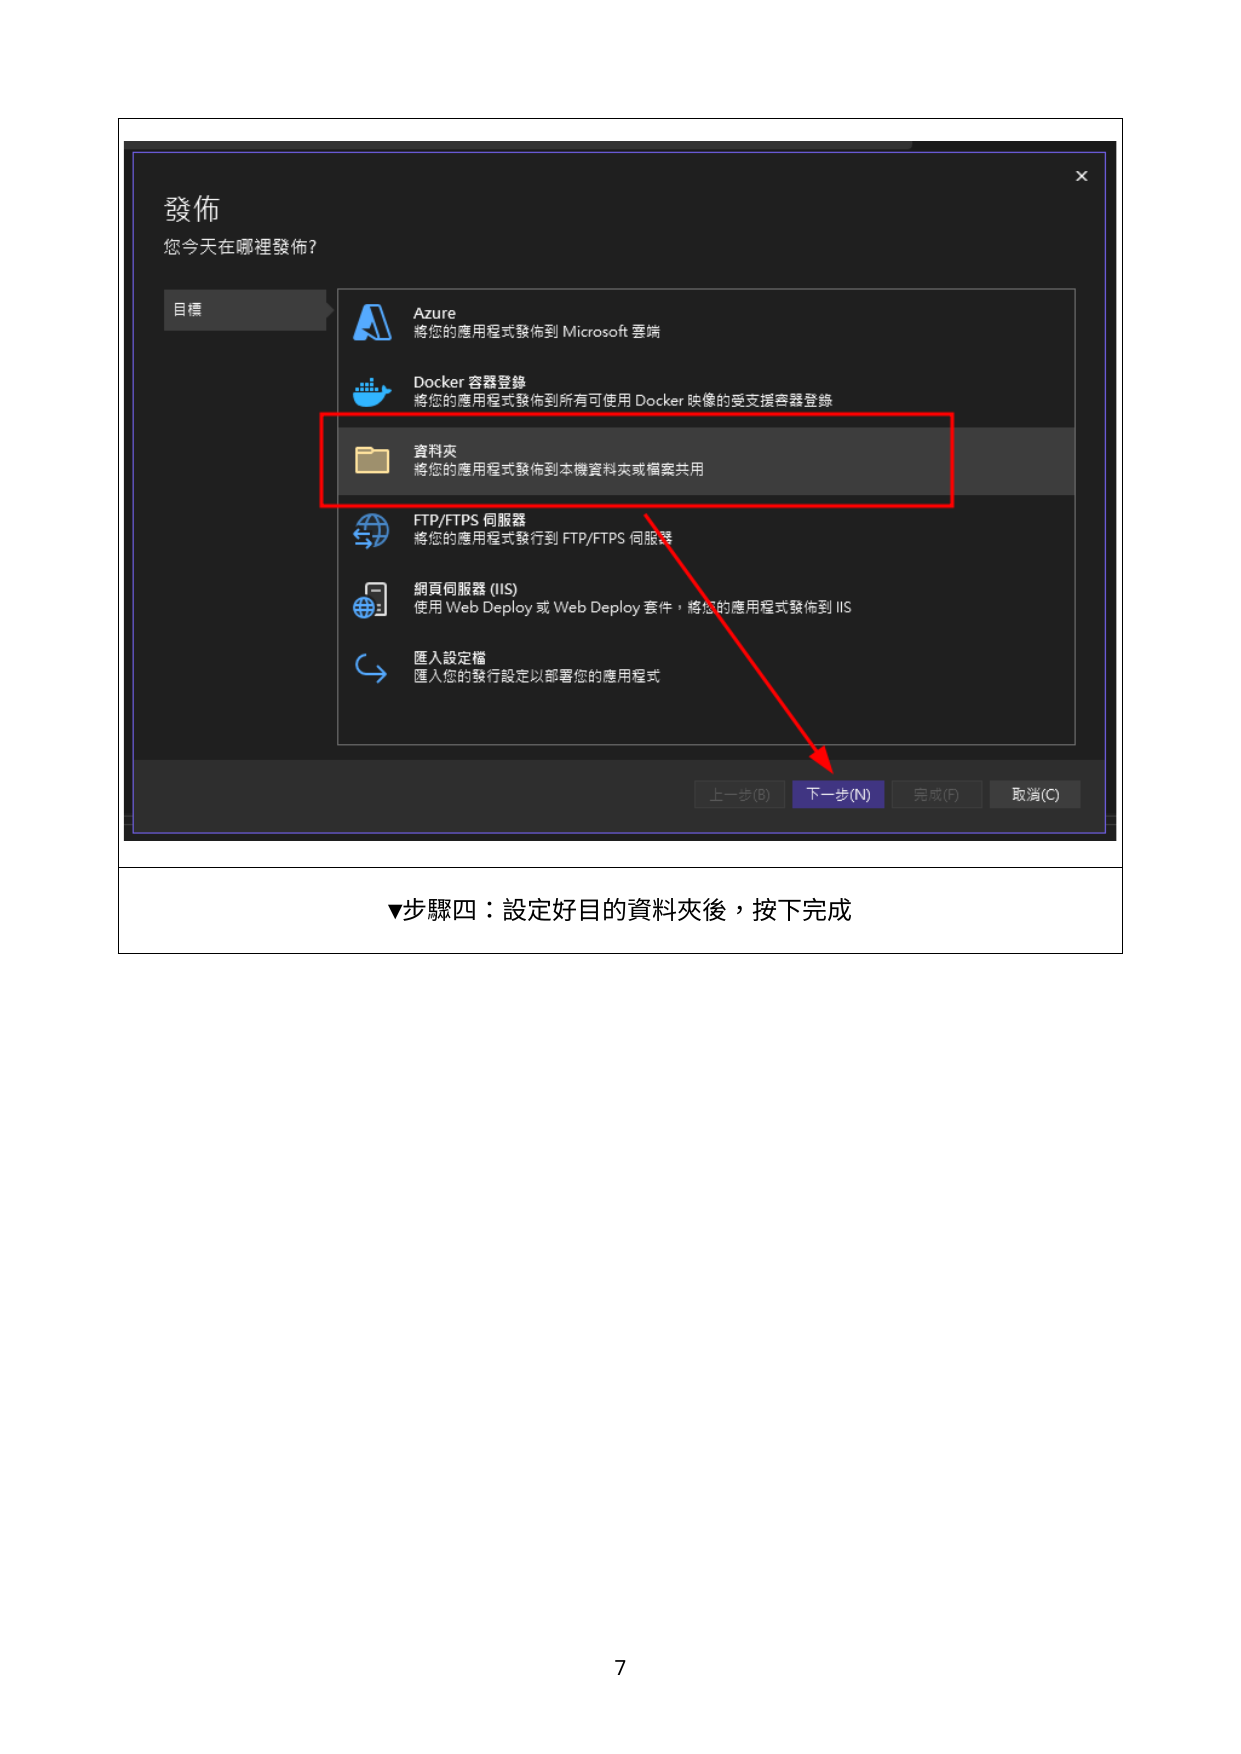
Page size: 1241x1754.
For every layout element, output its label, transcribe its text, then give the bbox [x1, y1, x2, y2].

picture [123, 141, 1117, 841]
table_cell [119, 119, 1122, 867]
table_cell ▼步驟四：設定好目的資料夾後，按下完成 [119, 868, 1122, 953]
